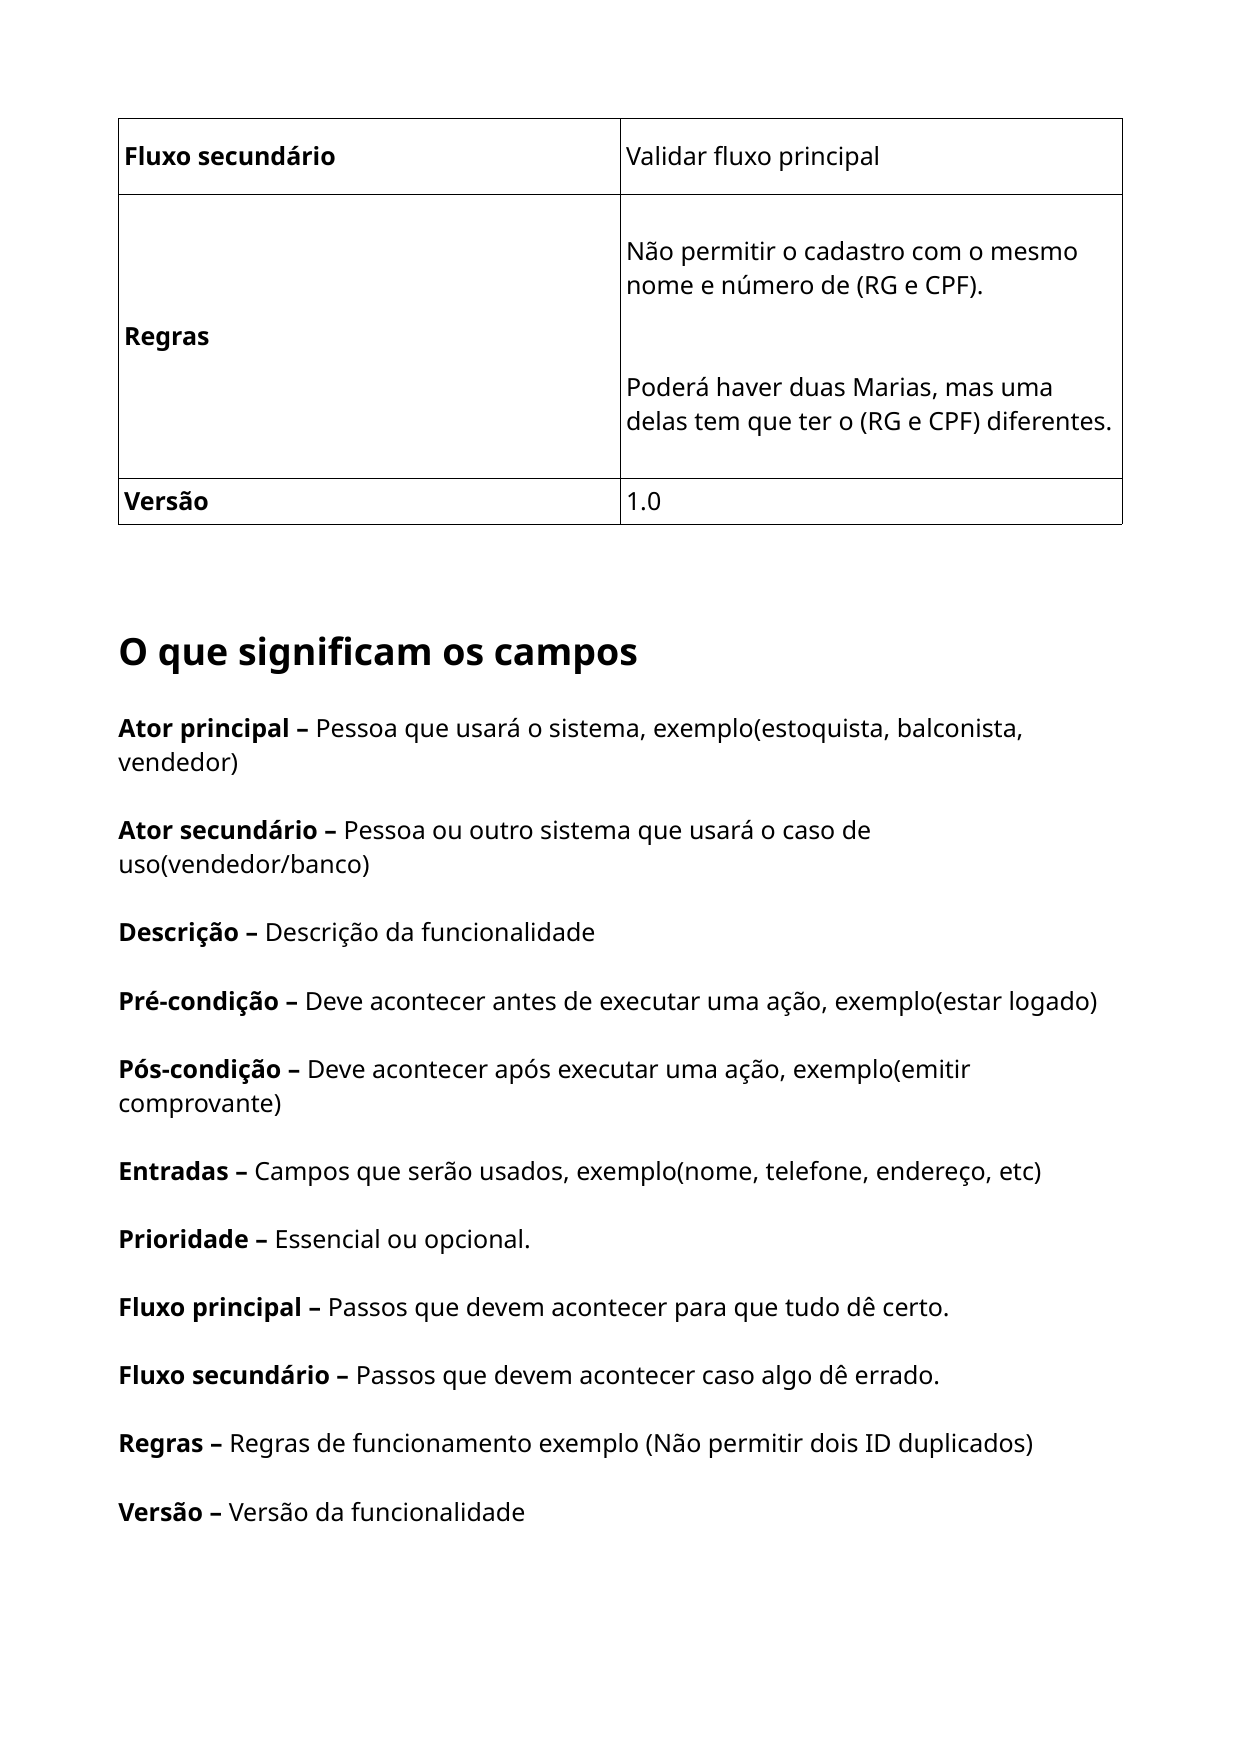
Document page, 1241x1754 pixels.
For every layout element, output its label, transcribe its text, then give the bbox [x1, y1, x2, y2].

table_cell Validar fluxo principal [621, 119, 1122, 194]
table_cell Regras [119, 195, 620, 478]
table_cell Fluxo secundário [119, 119, 620, 194]
text Entradas – Campos que serão usados, exemplo(nome, telefone, endereço, etc) [118, 1153, 1122, 1188]
text Regras – Regras de funcionamento exemplo (Não permitir dois ID duplicados) [118, 1426, 1122, 1460]
text Pós-condição – Deve acontecer após executar uma ação, exemplo(emitir comprovante) [118, 1051, 1122, 1119]
text Descrição – Descrição da funcionalidade [118, 915, 1122, 949]
text Ator principal – Pessoa que usará o sistema, exemplo(estoquista, balconista, vendedor) [118, 711, 1122, 779]
text Prioridade – Essencial ou opcional. [118, 1222, 1122, 1256]
table_cell Versão [119, 479, 620, 523]
text O que significam os campos [118, 626, 1122, 677]
text Ator secundário – Pessoa ou outro sistema que usará o caso de uso(vendedor/banco) [118, 813, 1122, 881]
text Fluxo secundário – Passos que devem acontecer caso algo dê errado. [118, 1358, 1122, 1392]
table_cell Não permitir o cadastro com o mesmo nome e número de (RG e CPF). Poderá haver duas Marias, mas uma delas tem que ter o (RG e CPF) diferentes. [621, 195, 1122, 478]
text Fluxo principal – Passos que devem acontecer para que tudo dê certo. [118, 1290, 1122, 1324]
text Versão – Versão da funcionalidade [118, 1494, 1122, 1528]
table_cell 1.0 [621, 479, 1122, 523]
text Pré-condição – Deve acontecer antes de executar uma ação, exemplo(estar logado) [118, 983, 1122, 1017]
